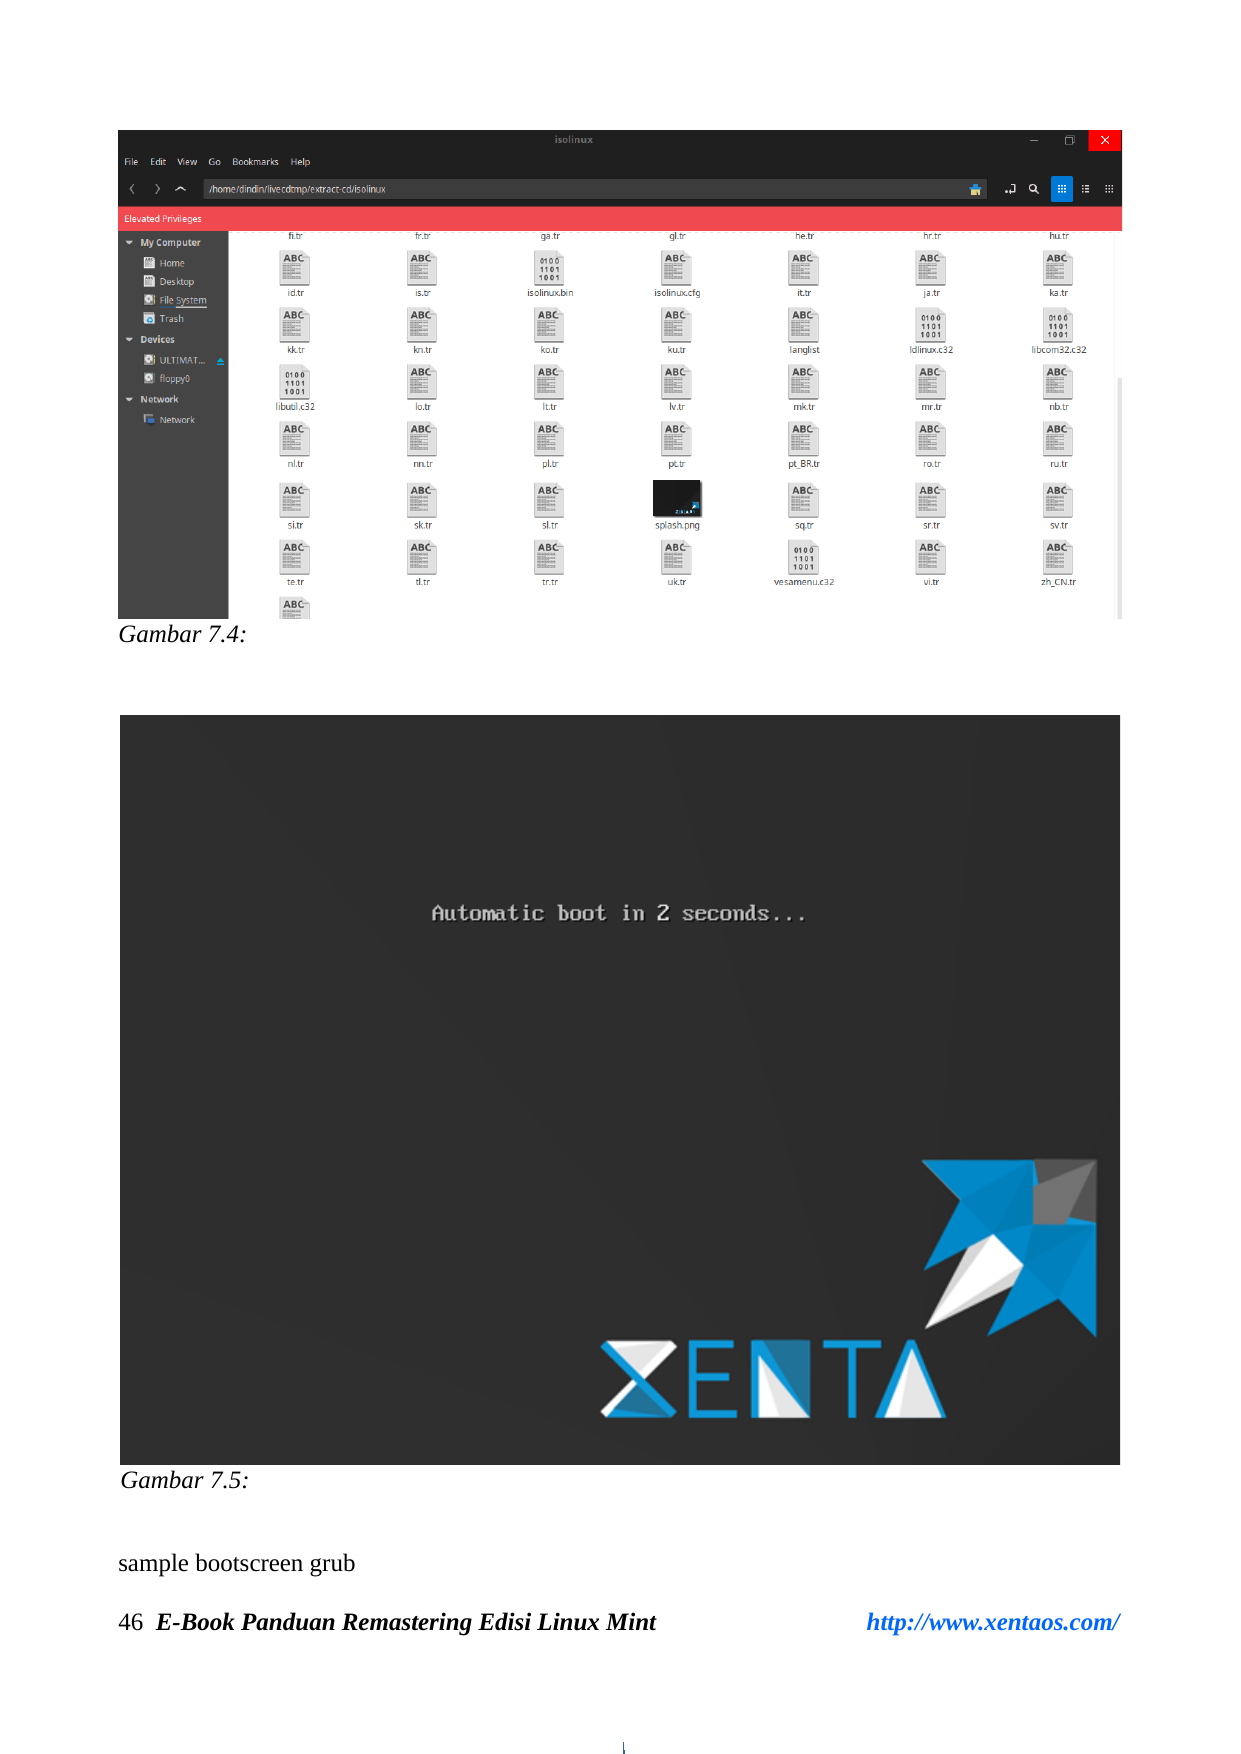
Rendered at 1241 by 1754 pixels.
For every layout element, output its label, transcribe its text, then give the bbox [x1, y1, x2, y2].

text sample bootscreen grub [118, 1548, 1122, 1577]
text Gambar 7.5: [120, 1465, 1120, 1493]
text Gambar 7.4: [118, 619, 1122, 648]
picture [118, 130, 1123, 619]
picture [120, 715, 1121, 1465]
